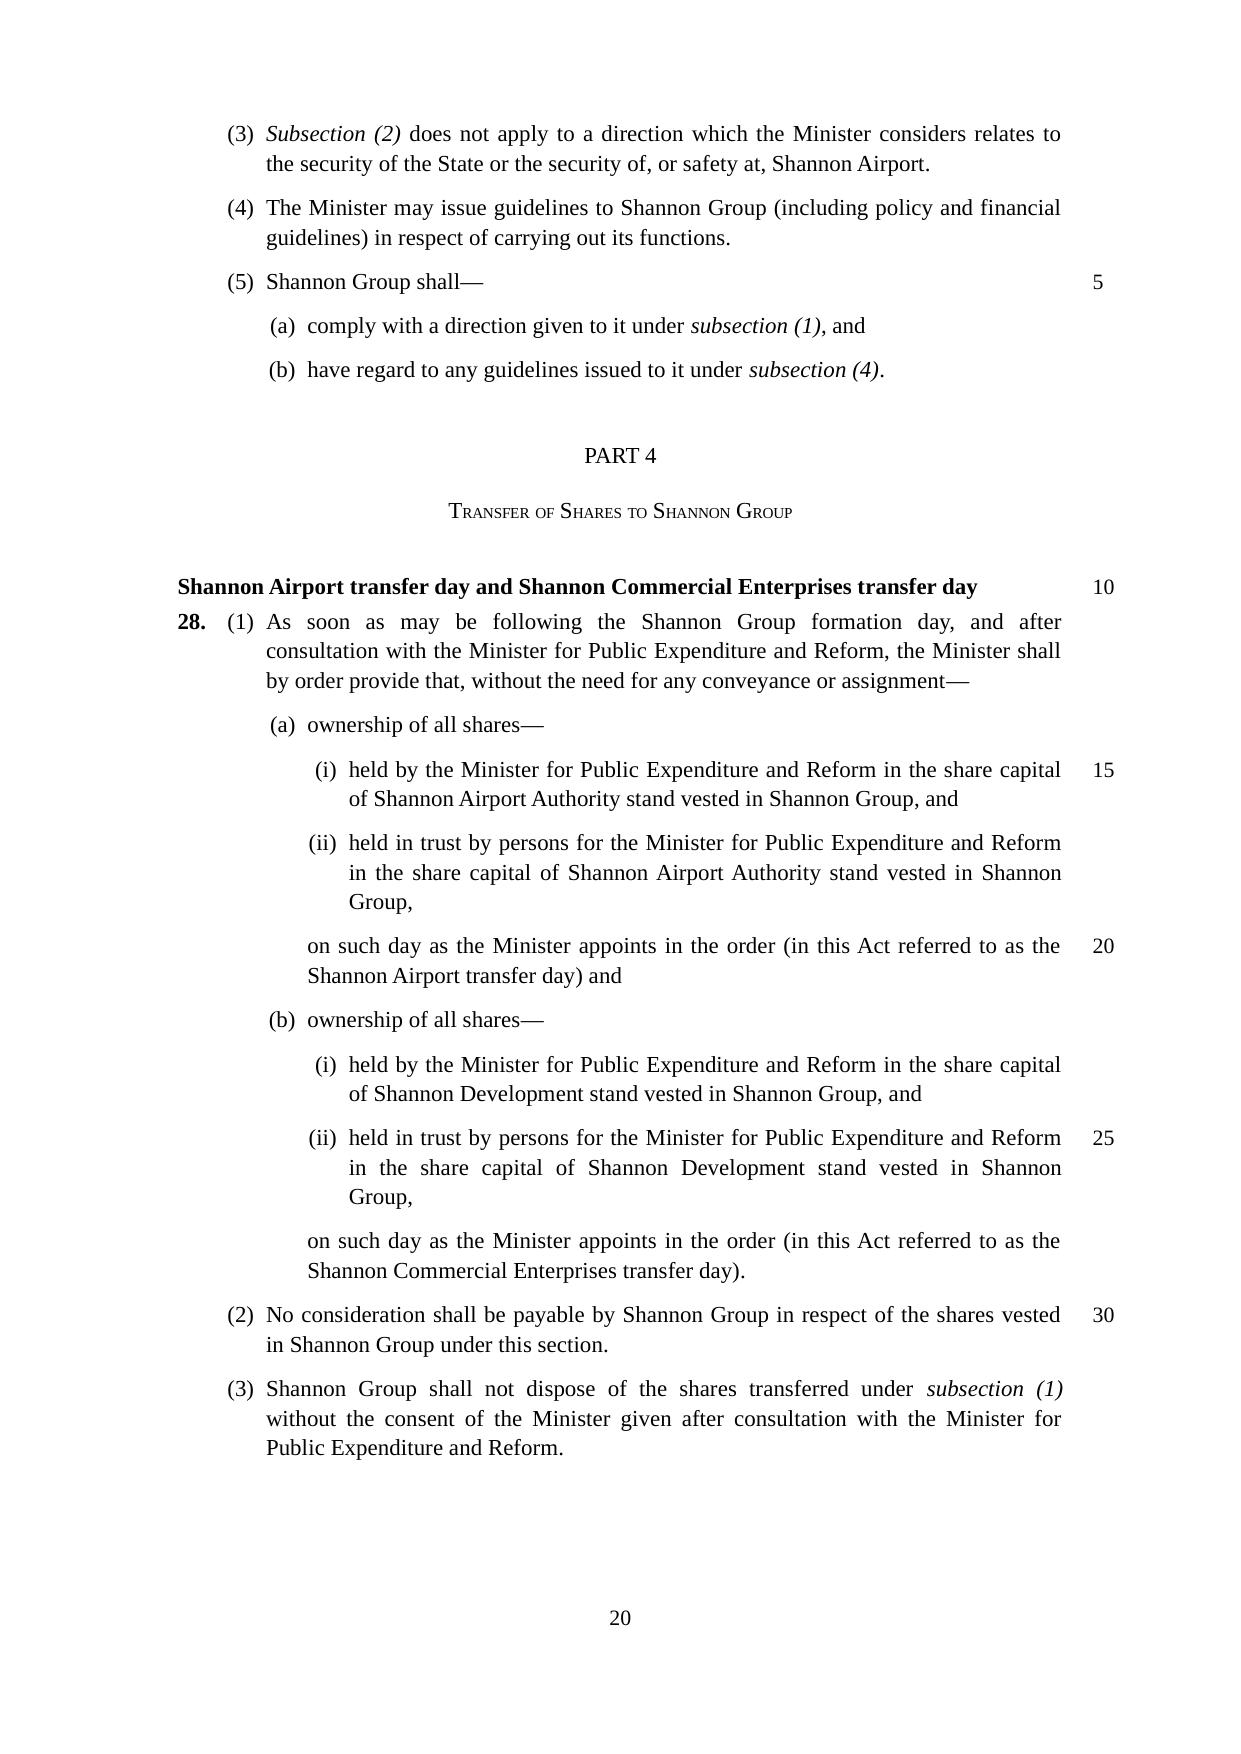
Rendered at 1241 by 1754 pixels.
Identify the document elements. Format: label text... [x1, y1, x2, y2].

title Transfer of Shares to Shannon Group [177, 498, 1063, 523]
text 28. (1) As soon as may be following the Shannon Group formation day, and after consultation with the Minister for Public Expenditure and Reform, the Minister shall by order provide that, without the need for any conveyance or assignment⁠— [177, 606, 1063, 694]
text (3) Shannon Group shall not dispose of the shares transferred under subsection (1) without the consent of the Minister given after consultation with the Minister for Public Expenditure and Reform. [177, 1373, 1063, 1461]
text (4) The Minister may issue guidelines to Shannon Group (including policy and financial guidelines) in respect of carrying out its functions. [177, 192, 1063, 251]
text Shannon Airport transfer day and Shannon Commercial Enterprises transfer day [177, 571, 1063, 600]
text (i) held by the Minister for Public Expenditure and Reform in the share capital of Shannon Development stand vested in Shannon Group, and [177, 1048, 1063, 1107]
text on such day as the Minister appoints in the order (in this Act referred to as the Shannon Airport transfer day) and [177, 930, 1063, 989]
text (i) held by the Minister for Public Expenditure and Reform in the share capital of Shannon Airport Authority stand vested in Shannon Group, and [177, 753, 1063, 812]
text PART 4 [177, 443, 1063, 468]
text on such day as the Minister appoints in the order (in this Act referred to as the Shannon Commercial Enterprises transfer day). [177, 1225, 1063, 1284]
text (ii) held in trust by persons for the Minister for Public Expenditure and Reform in the share capital of Shannon Development stand vested in Shannon Group, [177, 1122, 1063, 1211]
text (a) ownership of all shares⁠— [177, 709, 1063, 739]
text (b) ownership of all shares⁠— [177, 1004, 1063, 1034]
text (3) Subsection (2) does not apply to a direction which the Minister considers relates to the security of the State or the security of, or safety at, Shannon Airport. [177, 118, 1063, 177]
text (b) have regard to any guidelines issued to it under subsection (4). [177, 354, 1063, 384]
text (ii) held in trust by persons for the Minister for Public Expenditure and Reform in the share capital of Shannon Airport Authority stand vested in Shannon Group, [177, 827, 1063, 916]
text (a) comply with a direction given to it under subsection (1), and [177, 310, 1063, 339]
text (5) Shannon Group shall⁠— [177, 266, 1063, 295]
text (2) No consideration shall be payable by Shannon Group in respect of the shares vested in Shannon Group under this section. [177, 1299, 1063, 1358]
